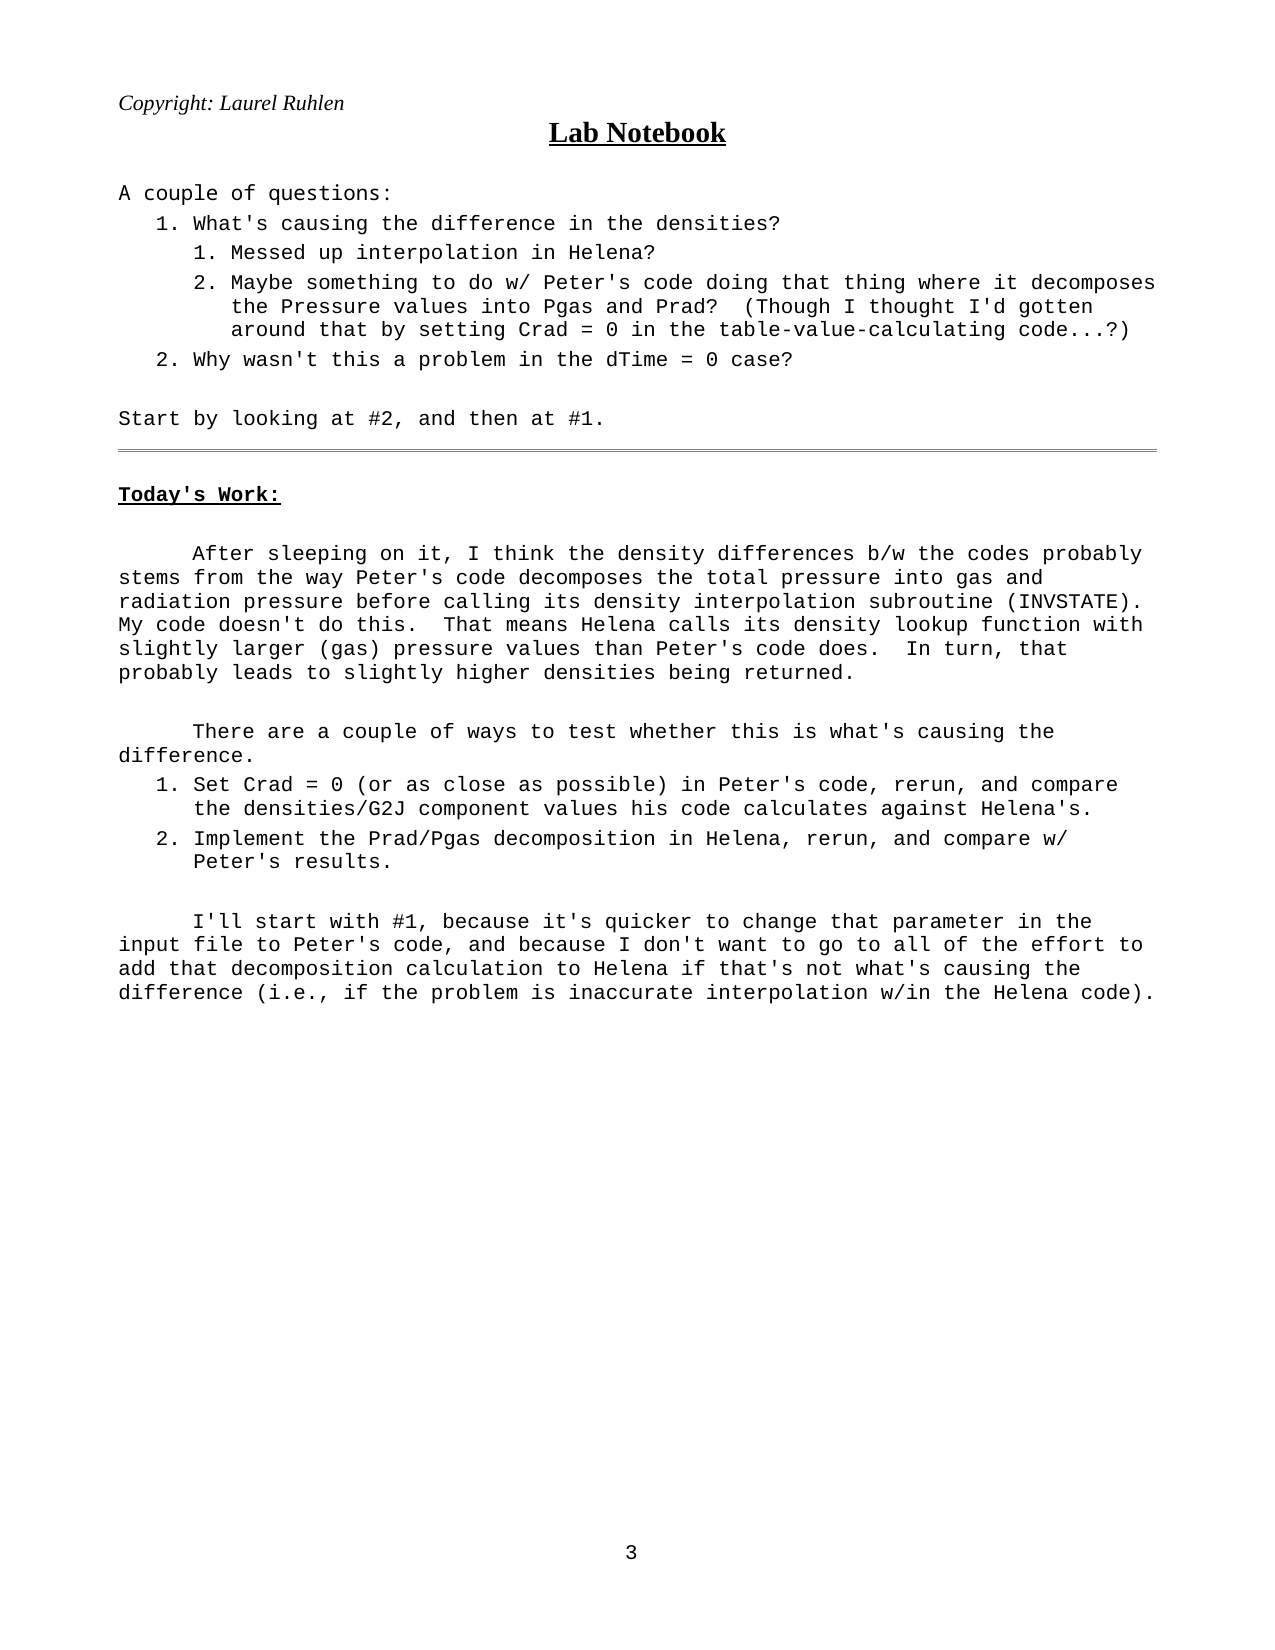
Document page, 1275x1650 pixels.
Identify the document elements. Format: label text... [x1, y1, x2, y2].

text Today's Work: [118, 484, 1157, 508]
list Implement the Prad/Pgas decomposition in Helena, rerun, and compare w/ Peter's results. [156, 828, 1157, 875]
text There are a couple of ways to test whether this is what's causing the difference. [118, 721, 1157, 768]
text I'll start with #1, because it's quicker to change that parameter in the input file to Peter's code, and because I don't want to go to all of the effort to add that decomposition calculation to Helena if that's not what's causing the difference (i.e., if the problem is inaccurate interpolation w/in the Helena code). [118, 911, 1157, 1005]
list Set Crad = 0 (or as close as possible) in Peter's code, rerun, and compare the densities/G2J component values his code calculates against Helena's. [156, 774, 1157, 822]
list What's causing the difference in the densities? [156, 213, 1157, 236]
text After sleeping on it, I think the density differences b/w the codes probably stems from the way Peter's code decomposes the total pressure into gas and radiation pressure before calling its density interpolation subroutine (INVSTATE). My code doesn't do this. That means Helena calls its density lookup function with slightly larger (gas) pressure values than Peter's code does. In turn, that probably leads to slightly higher densities being returned. [118, 543, 1157, 685]
list Maybe something to do w/ Peter's code doing that thing where it decomposes the Pressure values into Pgas and Prad? (Though I thought I'd gotten around that by setting Crad = 0 in the table-value-calculating code...?) [193, 272, 1157, 343]
text Start by looking at #2, and then at #1. [118, 408, 1157, 432]
list Messed up interpolation in Helena? [193, 242, 1157, 266]
text A couple of questions: [118, 178, 1157, 207]
list Why wasn't this a problem in the dTime = 0 case? [156, 349, 1157, 373]
